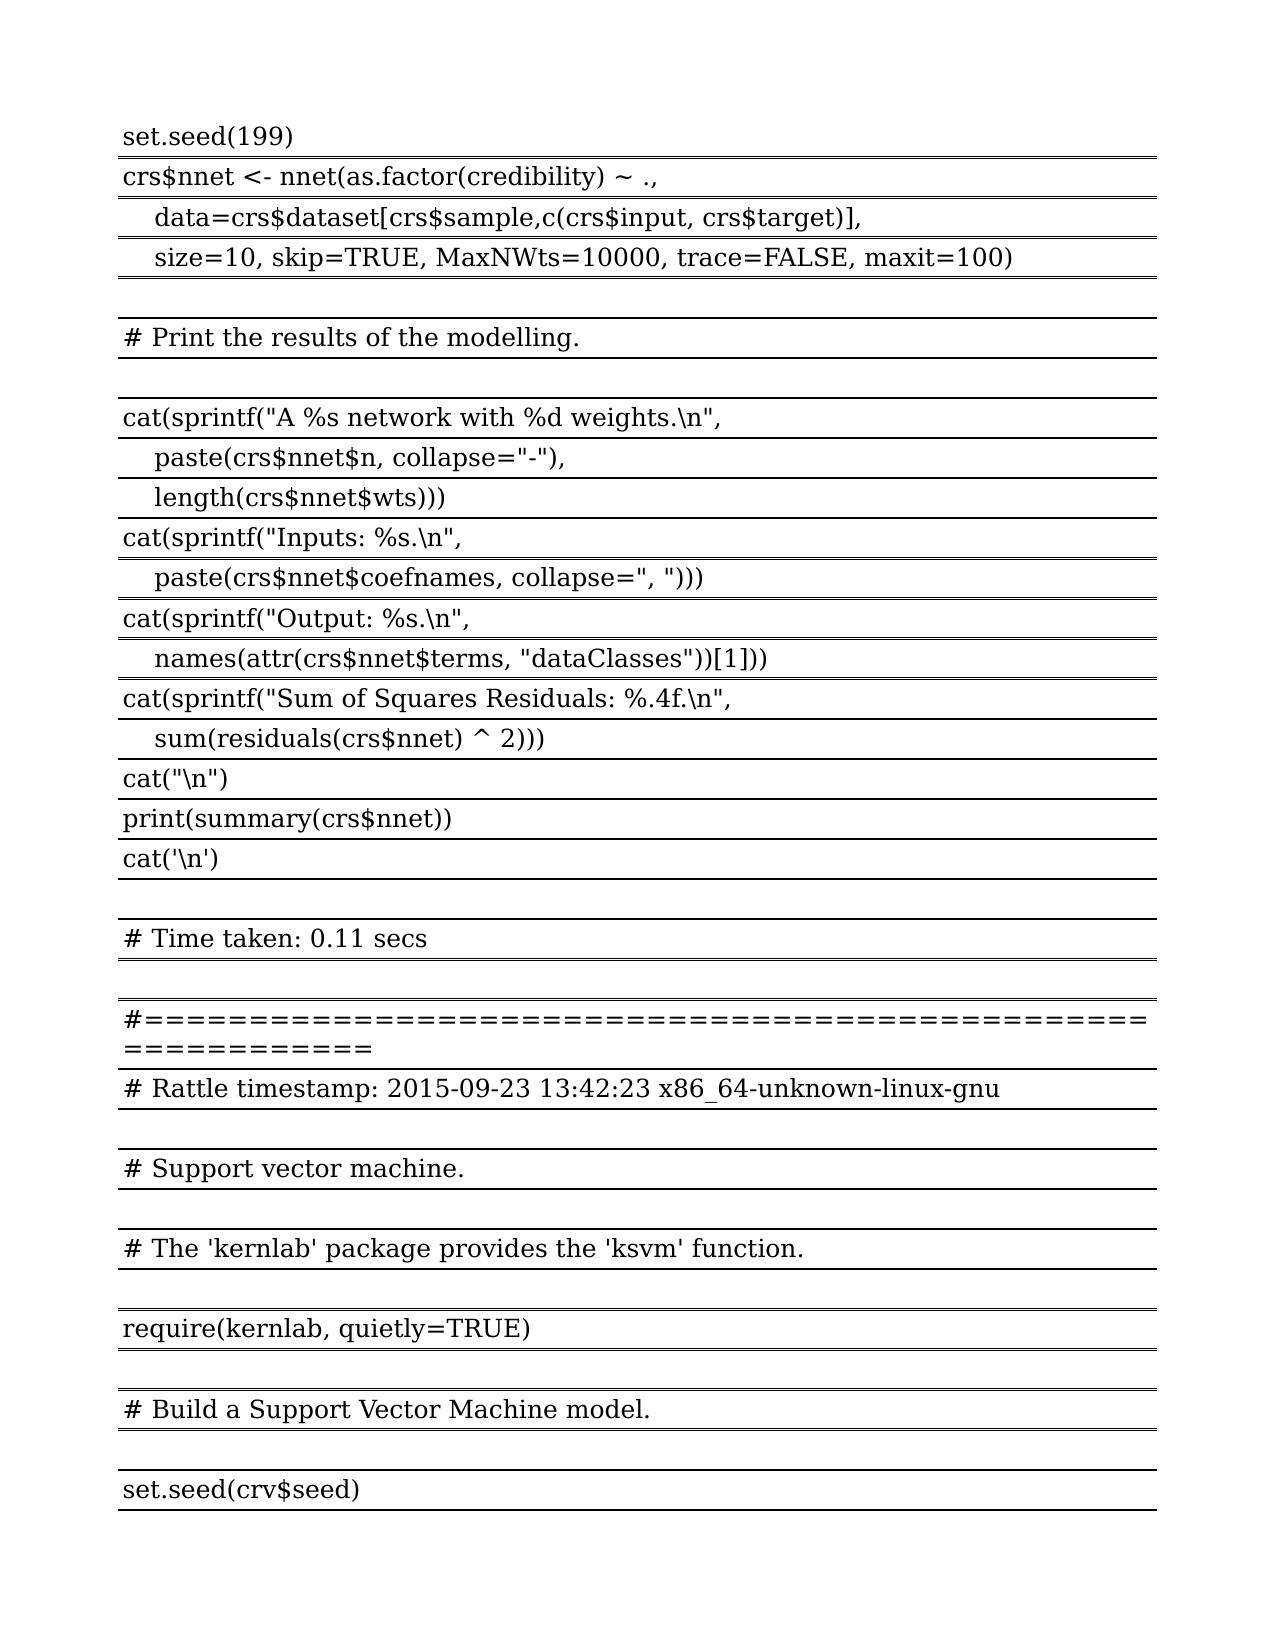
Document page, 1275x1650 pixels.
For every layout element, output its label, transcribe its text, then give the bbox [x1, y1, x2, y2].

text cat("\n") [118, 760, 1157, 798]
text require(kernlab, quietly=TRUE) [118, 1311, 1157, 1348]
text crs$nnet <- nnet(as.factor(credibility) ~ ., [118, 159, 1157, 196]
text # Support vector machine. [118, 1150, 1157, 1188]
text # Time taken: 0.11 secs [118, 920, 1157, 958]
text cat(sprintf("Output: %s.\n", [118, 600, 1157, 637]
text set.seed(crv$seed) [118, 1471, 1157, 1509]
text sum(residuals(crs$nnet) ^ 2))) [118, 720, 1157, 758]
text # The 'kernlab' package provides the 'ksvm' function. [118, 1230, 1157, 1268]
text # Print the results of the modelling. [118, 319, 1157, 357]
text # Build a Support Vector Machine model. [118, 1391, 1157, 1428]
text length(crs$nnet$wts))) [118, 479, 1157, 517]
text cat(sprintf("Inputs: %s.\n", [118, 519, 1157, 557]
text #============================================================ [118, 1001, 1157, 1068]
text names(attr(crs$nnet$terms, "dataClasses"))[1])) [118, 640, 1157, 677]
text size=10, skip=TRUE, MaxNWts=10000, trace=FALSE, maxit=100) [118, 239, 1157, 276]
text print(summary(crs$nnet)) [118, 800, 1157, 838]
text data=crs$dataset[crs$sample,c(crs$input, crs$target)], [118, 199, 1157, 236]
text paste(crs$nnet$coefnames, collapse=", "))) [118, 560, 1157, 597]
text set.seed(199) [118, 118, 1157, 156]
text cat(sprintf("Sum of Squares Residuals: %.4f.\n", [118, 680, 1157, 718]
text cat('\n') [118, 840, 1157, 878]
text paste(crs$nnet$n, collapse="-"), [118, 439, 1157, 477]
text cat(sprintf("A %s network with %d weights.\n", [118, 399, 1157, 437]
text # Rattle timestamp: 2015-09-23 13:42:23 x86_64-unknown-linux-gnu [118, 1070, 1157, 1108]
